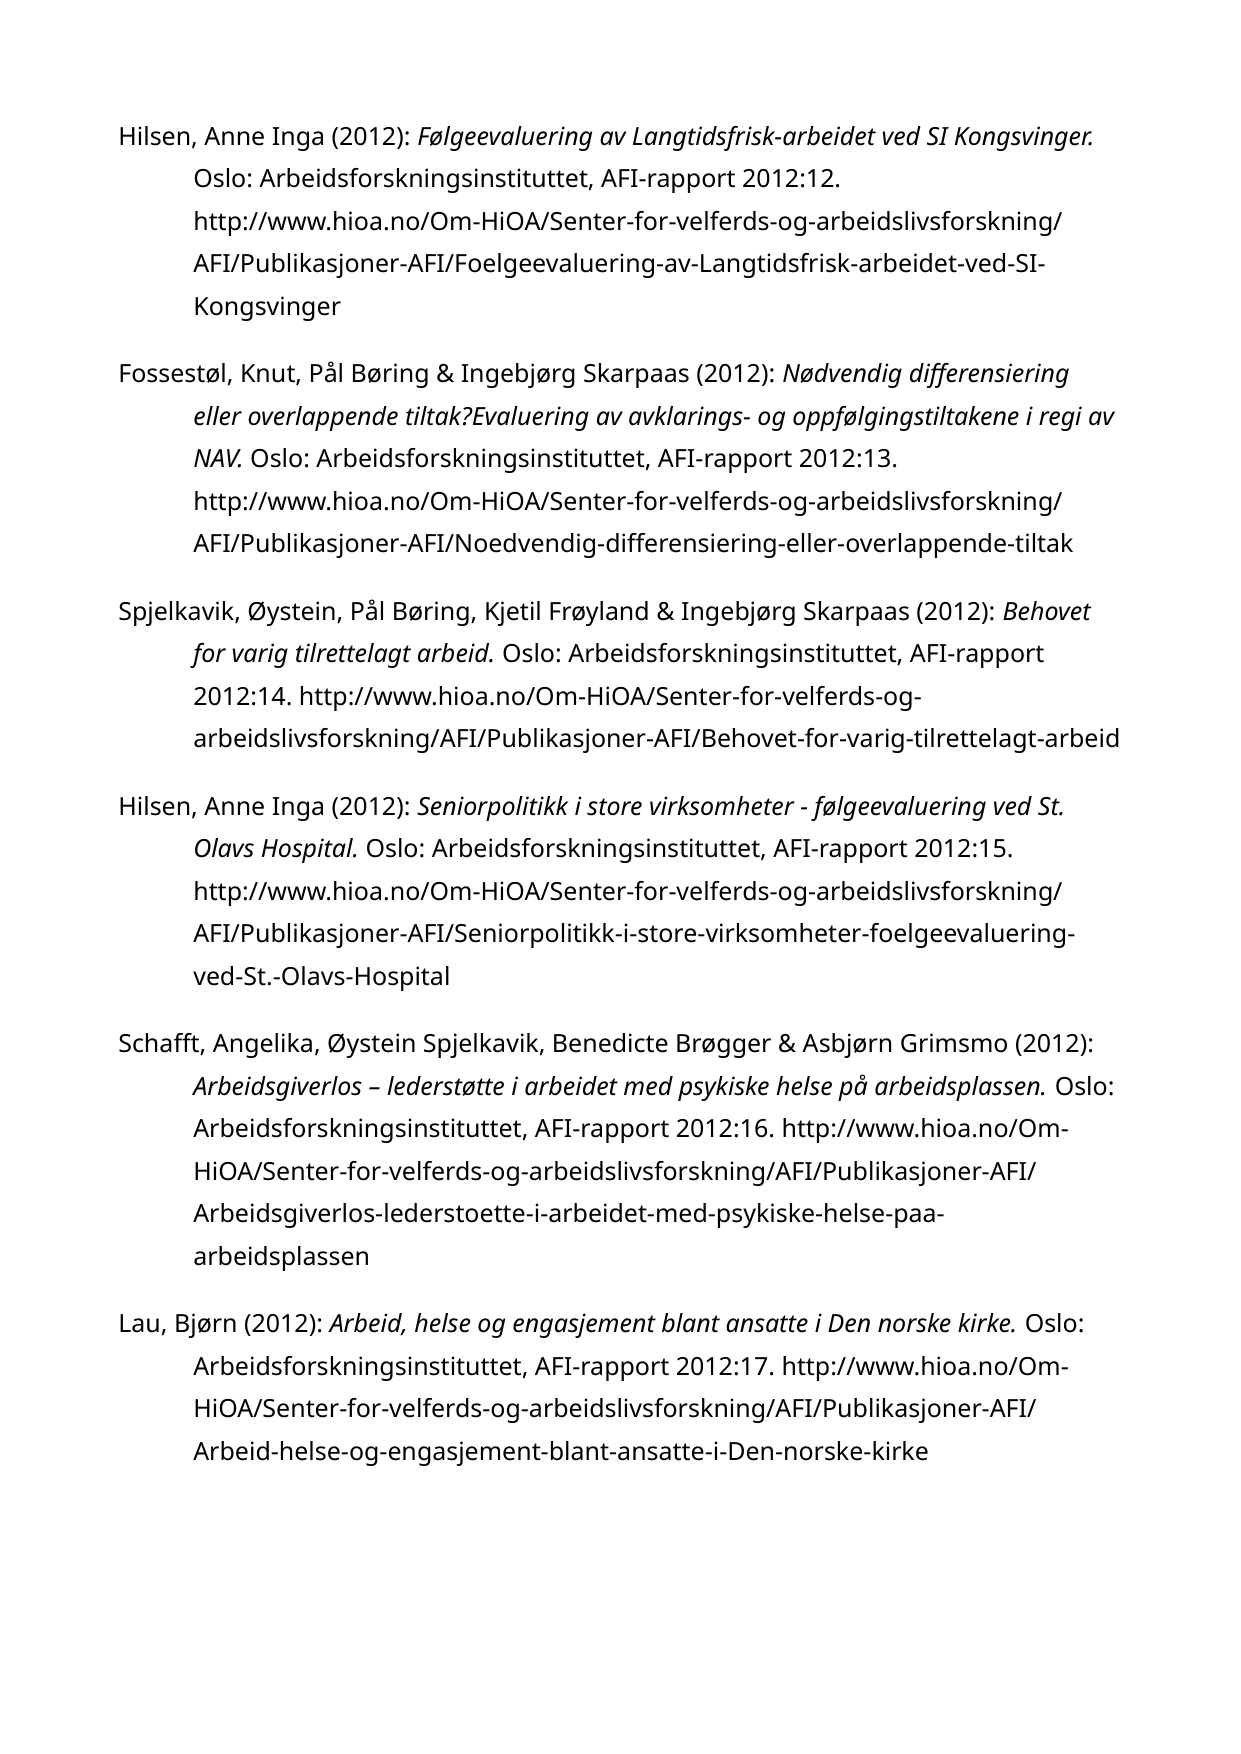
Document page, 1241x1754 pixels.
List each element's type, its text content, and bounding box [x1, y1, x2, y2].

list Fossestøl, Knut, Pål Børing & Ingebjørg Skarpaas (2012): Nødvendig differensiering eller overlappende tiltak?Evaluering av avklarings- og oppfølgingstiltakene i regi av NAV. Oslo: Arbeidsforskningsinstituttet, AFI-rapport 2012:13. http://www.hioa.no/Om-HiOA/Senter-for-velferds-og-arbeidslivsforskning/AFI/Publikasjoner-AFI/Noedvendig-differensiering-eller-overlappende-tiltak [118, 356, 1122, 560]
list Spjelkavik, Øystein, Pål Børing, Kjetil Frøyland & Ingebjørg Skarpaas (2012): Behovet for varig tilrettelagt arbeid. Oslo: Arbeidsforskningsinstituttet, AFI-rapport 2012:14. http://www.hioa.no/Om-HiOA/Senter-for-velferds-og-arbeidslivsforskning/AFI/Publikasjoner-AFI/Behovet-for-varig-tilrettelagt-arbeid [118, 593, 1122, 755]
list Lau, Bjørn (2012): Arbeid, helse og engasjement blant ansatte i Den norske kirke. Oslo: Arbeidsforskningsinstituttet, AFI-rapport 2012:17. http://www.hioa.no/Om-HiOA/Senter-for-velferds-og-arbeidslivsforskning/AFI/Publikasjoner-AFI/Arbeid-helse-og-engasjement-blant-ansatte-i-Den-norske-kirke [118, 1306, 1122, 1467]
list Hilsen, Anne Inga (2012): Følgeevaluering av Langtidsfrisk-arbeidet ved SI Kongsvinger. Oslo: Arbeidsforskningsinstituttet, AFI-rapport 2012:12. http://www.hioa.no/Om-HiOA/Senter-for-velferds-og-arbeidslivsforskning/AFI/Publikasjoner-AFI/Foelgeevaluering-av-Langtidsfrisk-arbeidet-ved-SI-Kongsvinger [118, 118, 1122, 322]
list Hilsen, Anne Inga (2012): Seniorpolitikk i store virksomheter - følgeevaluering ved St. Olavs Hospital. Oslo: Arbeidsforskningsinstituttet, AFI-rapport 2012:15. http://www.hioa.no/Om-HiOA/Senter-for-velferds-og-arbeidslivsforskning/AFI/Publikasjoner-AFI/Seniorpolitikk-i-store-virksomheter-foelgeevaluering-ved-St.-Olavs-Hospital [118, 788, 1122, 992]
list Schafft, Angelika, Øystein Spjelkavik, Benedicte Brøgger & Asbjørn Grimsmo (2012): Arbeidsgiverlos – lederstøtte i arbeidet med psykiske helse på arbeidsplassen. Oslo: Arbeidsforskningsinstituttet, AFI-rapport 2012:16. http://www.hioa.no/Om-HiOA/Senter-for-velferds-og-arbeidslivsforskning/AFI/Publikasjoner-AFI/Arbeidsgiverlos-lederstoette-i-arbeidet-med-psykiske-helse-paa-arbeidsplassen [118, 1026, 1122, 1272]
